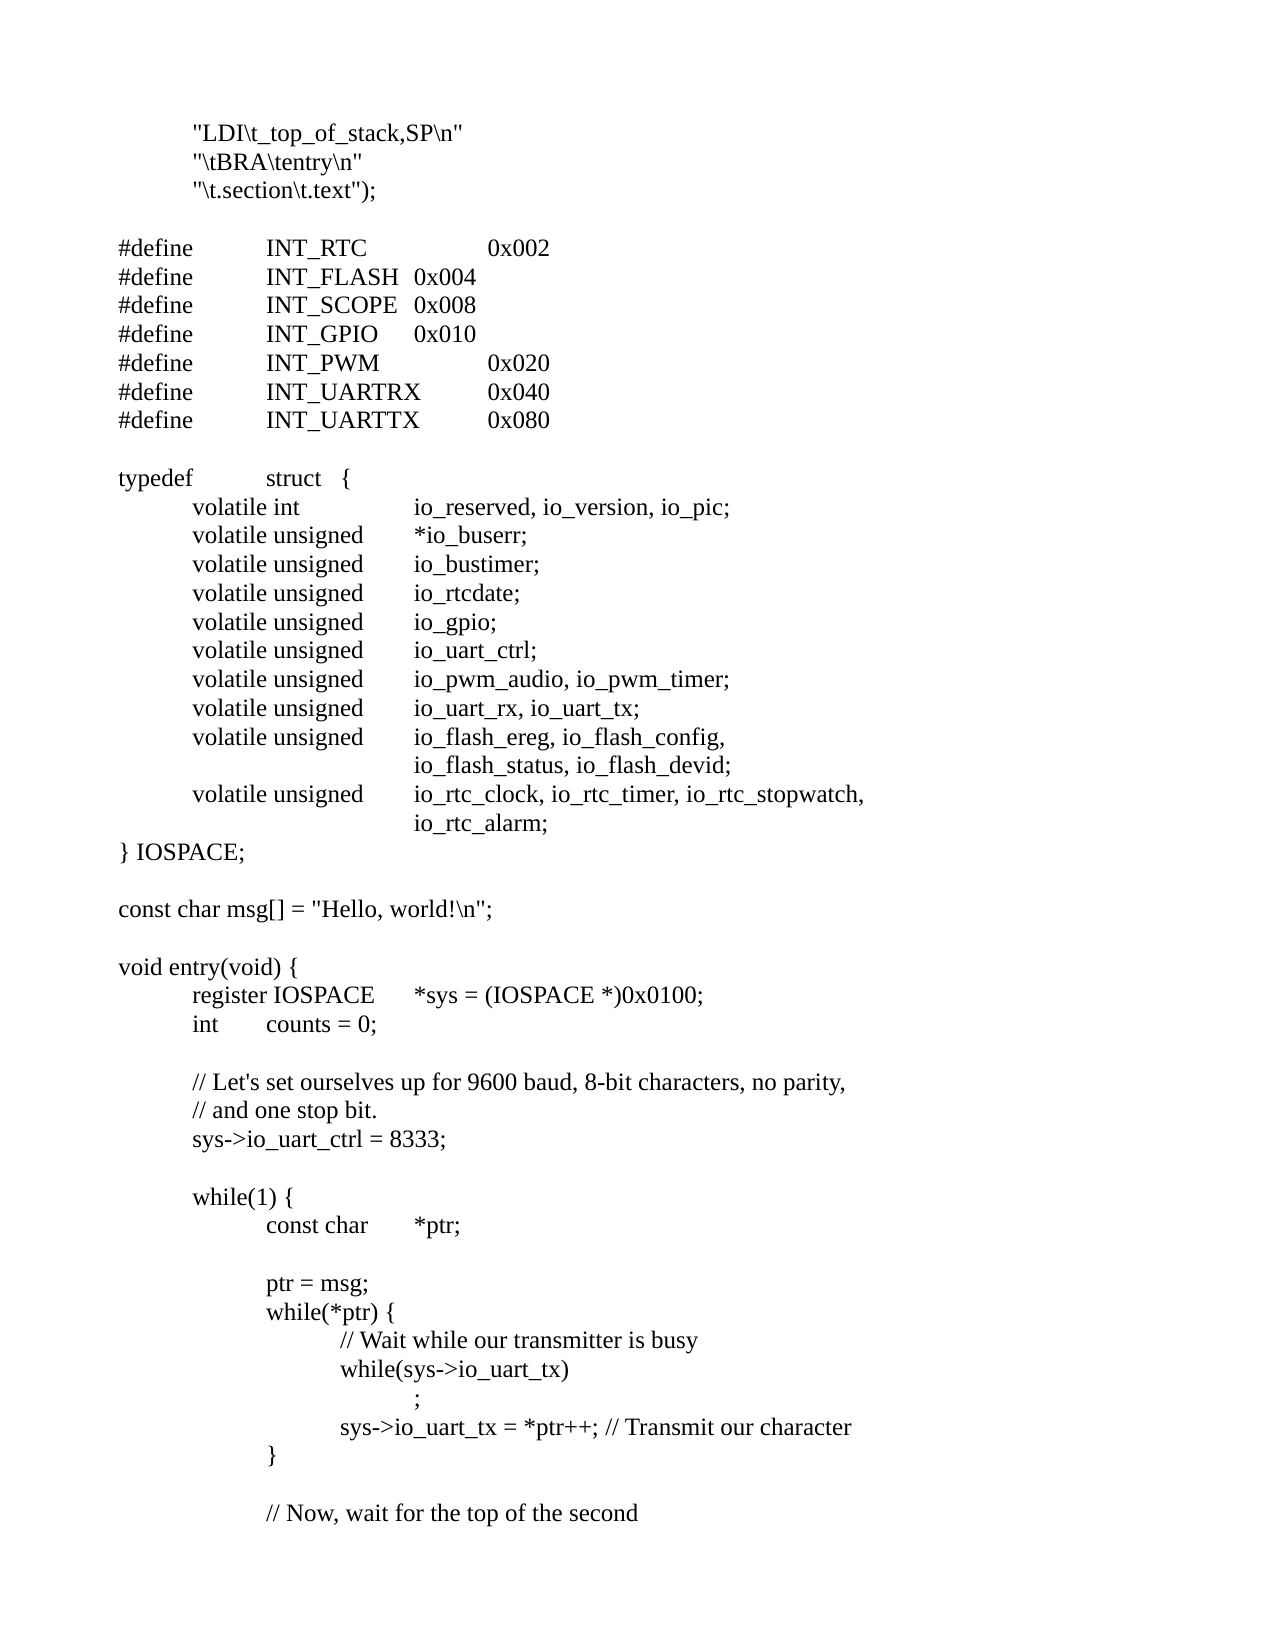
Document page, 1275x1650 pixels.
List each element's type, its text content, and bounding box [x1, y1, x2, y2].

text volatile unsigned io_uart_ctrl; [118, 636, 1157, 664]
text register IOSPACE *sys = (IOSPACE *)0x0100; [118, 981, 1157, 1009]
text const char *ptr; [118, 1211, 1157, 1239]
text // Let's set ourselves up for 9600 baud, 8-bit characters, no parity, [118, 1067, 1157, 1096]
text #define INT_FLASH 0x004 [118, 262, 1157, 291]
text #define INT_SCOPE 0x008 [118, 291, 1157, 319]
text #define INT_RTC 0x002 [118, 233, 1157, 262]
text io_rtc_alarm; [118, 808, 1157, 837]
text typedef struct { [118, 463, 1157, 492]
text void entry(void) { [118, 952, 1157, 981]
text while(*ptr) { [118, 1297, 1157, 1326]
text sys->io_uart_tx = *ptr++; // Transmit our character [118, 1412, 1157, 1441]
text #define INT_UARTRX 0x040 [118, 377, 1157, 406]
text #define INT_GPIO 0x010 [118, 319, 1157, 348]
text volatile unsigned *io_buserr; [118, 521, 1157, 549]
text // Now, wait for the top of the second [118, 1498, 1157, 1527]
text "\tBRA\tentry\n" [118, 147, 1157, 176]
text // and one stop bit. [118, 1096, 1157, 1124]
text } [118, 1441, 1157, 1469]
text #define INT_UARTTX 0x080 [118, 406, 1157, 434]
text volatile unsigned io_rtc_clock, io_rtc_timer, io_rtc_stopwatch, [118, 779, 1157, 808]
text while(1) { [118, 1182, 1157, 1211]
text volatile unsigned io_gpio; [118, 607, 1157, 636]
text "\t.section\t.text"); [118, 176, 1157, 204]
text volatile unsigned io_flash_ereg, io_flash_config, [118, 722, 1157, 751]
text int counts = 0; [118, 1009, 1157, 1038]
text #define INT_PWM 0x020 [118, 348, 1157, 377]
text ptr = msg; [118, 1268, 1157, 1297]
text volatile unsigned io_rtcdate; [118, 578, 1157, 607]
text ; [118, 1383, 1157, 1412]
text volatile unsigned io_bustimer; [118, 549, 1157, 578]
text // Wait while our transmitter is busy [118, 1326, 1157, 1354]
text while(sys->io_uart_tx) [118, 1354, 1157, 1383]
text volatile unsigned io_uart_rx, io_uart_tx; [118, 693, 1157, 722]
text volatile unsigned io_pwm_audio, io_pwm_timer; [118, 664, 1157, 693]
text io_flash_status, io_flash_devid; [118, 751, 1157, 779]
text volatile int io_reserved, io_version, io_pic; [118, 492, 1157, 521]
text "LDI\t_top_of_stack,SP\n" [118, 118, 1157, 147]
text sys->io_uart_ctrl = 8333; [118, 1124, 1157, 1153]
text } IOSPACE; [118, 837, 1157, 866]
text const char msg[] = "Hello, world!\n"; [118, 894, 1157, 923]
